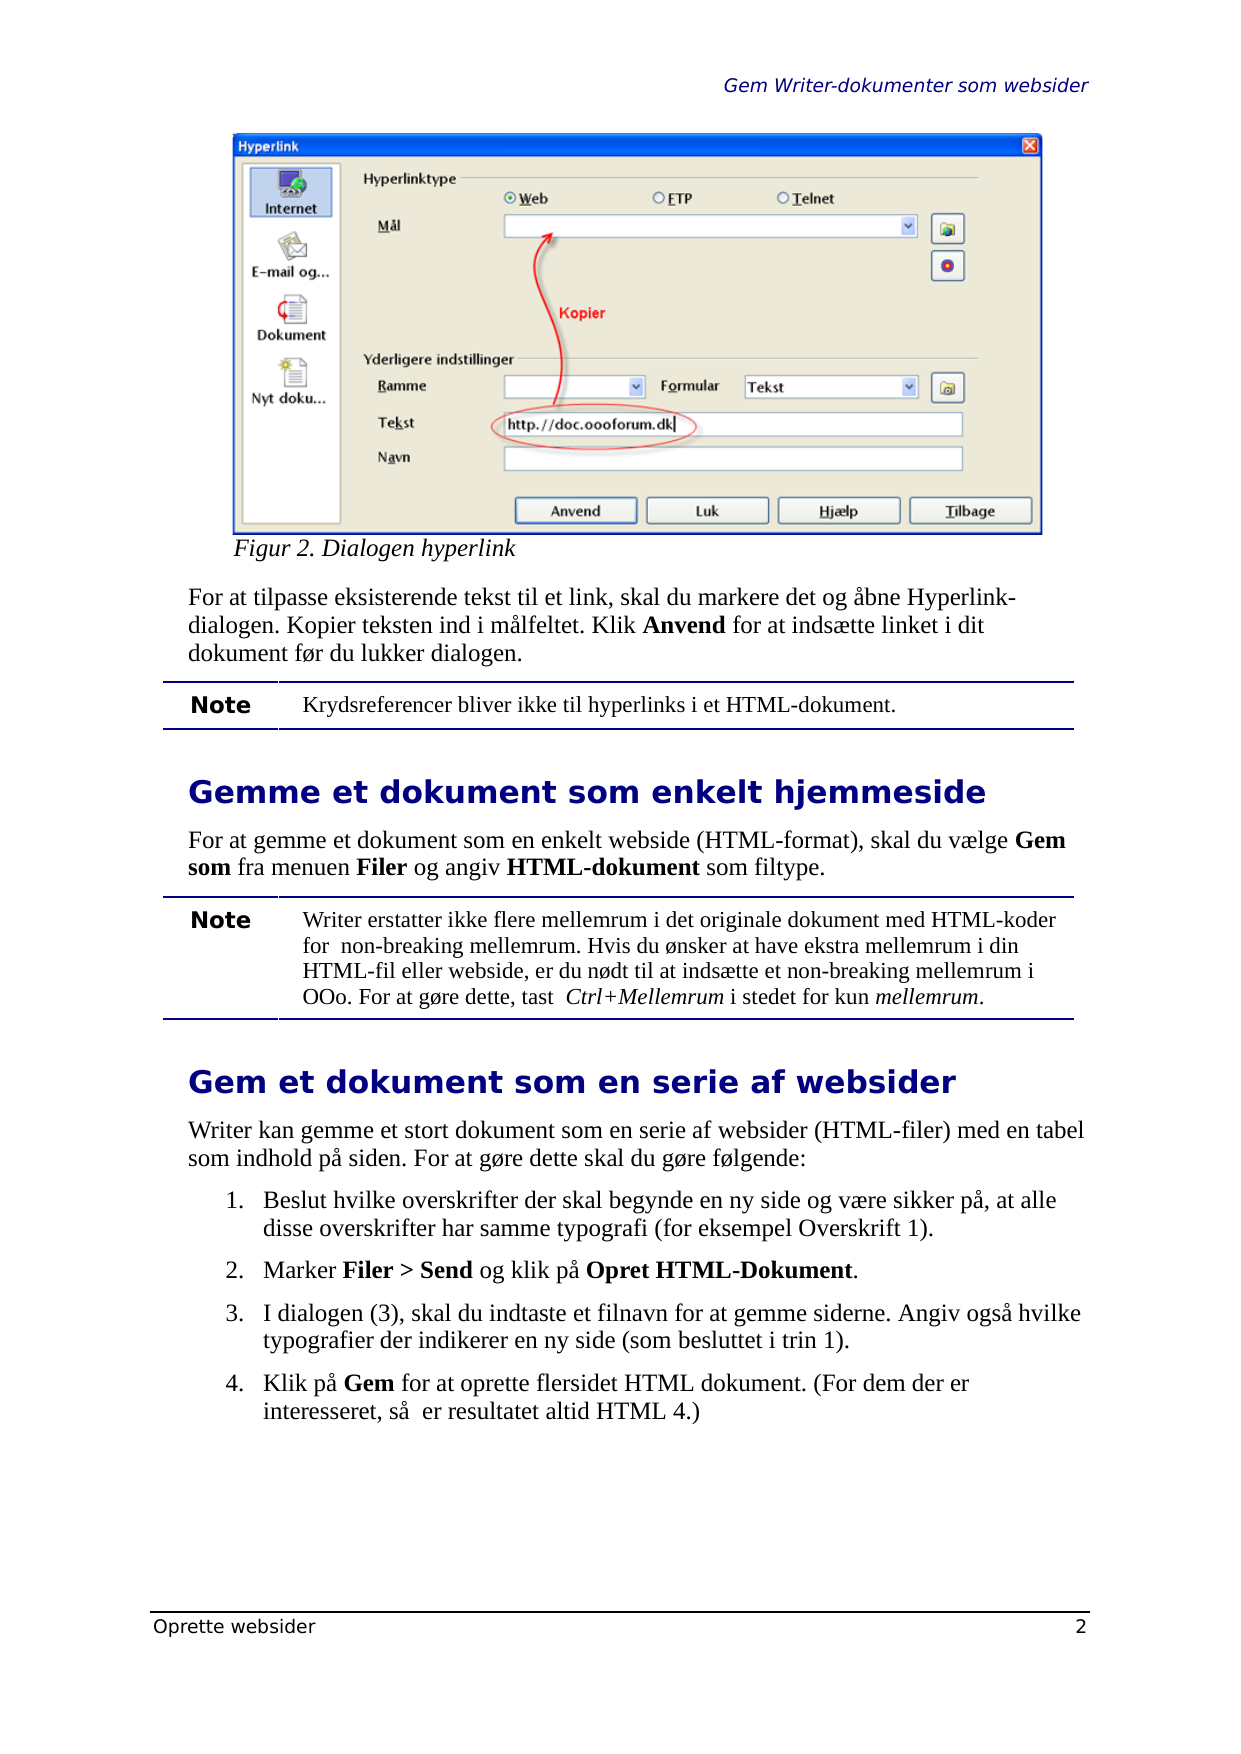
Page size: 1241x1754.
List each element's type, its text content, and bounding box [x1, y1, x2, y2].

text For at gemme et dokument som en enkelt webside (HTML-format), skal du vælge Gem som fra menuen Filer og angiv HTML-dokument som filtype. [188, 826, 1090, 881]
list Beslut hvilke overskrifter der skal begynde en ny side og være sikker på, at alle disse overskrifter har samme typografi (for eksempel Overskrift 1). [225, 1186, 1090, 1242]
subtitle Gem et dokument som en serie af websider [188, 1065, 1090, 1101]
picture [232, 133, 1043, 535]
table_header Note [163, 683, 278, 728]
text For at tilpasse eksisterende tekst til et link, skal du markere det og åbne Hyperlink-dialogen. Kopier teksten ind i målfeltet. Klik Anvend for at indsætte linket i dit dokument før du lukker dialogen. [188, 583, 1090, 666]
list I dialogen (Figur 3), skal du indtaste et filnavn for at gemme siderne. Angiv også hvilke typografier der indikerer en ny side (som besluttet i trin 1). [225, 1299, 1090, 1354]
table_header Krydsreferencer bliver ikke til hyperlinks i et HTML-dokument. [279, 683, 1074, 728]
subtitle Gemme et dokument som enkelt hjemmeside [188, 775, 1090, 811]
text Figur 2. Dialogen hyperlink [233, 134, 1087, 562]
table_header Note [163, 898, 278, 1018]
list Marker Filer > Send og klik på Opret HTML-Dokument. [225, 1256, 1090, 1284]
list Writer kan gemme et stort dokument som en serie af websider (HTML-filer) med en tabel som indhold på siden. For at gøre dette skal du gøre følgende: [188, 1116, 1090, 1171]
table_header Writer erstatter ikke flere mellemrum i det originale dokument med HTML-koder for non-breaking mellemrum. Hvis du ønsker at have ekstra mellemrum i din HTML-fil eller webside, er du nødt til at indsætte et non-breaking mellemrum i OOo. For at gøre dette, tast Ctrl+Mellemrum i stedet for kun mellemrum. [279, 898, 1074, 1018]
list Klik på Gem for at oprette flersidet HTML dokument. (For dem der er interesseret, så er resultatet altid HTML 4.) [225, 1369, 1090, 1424]
